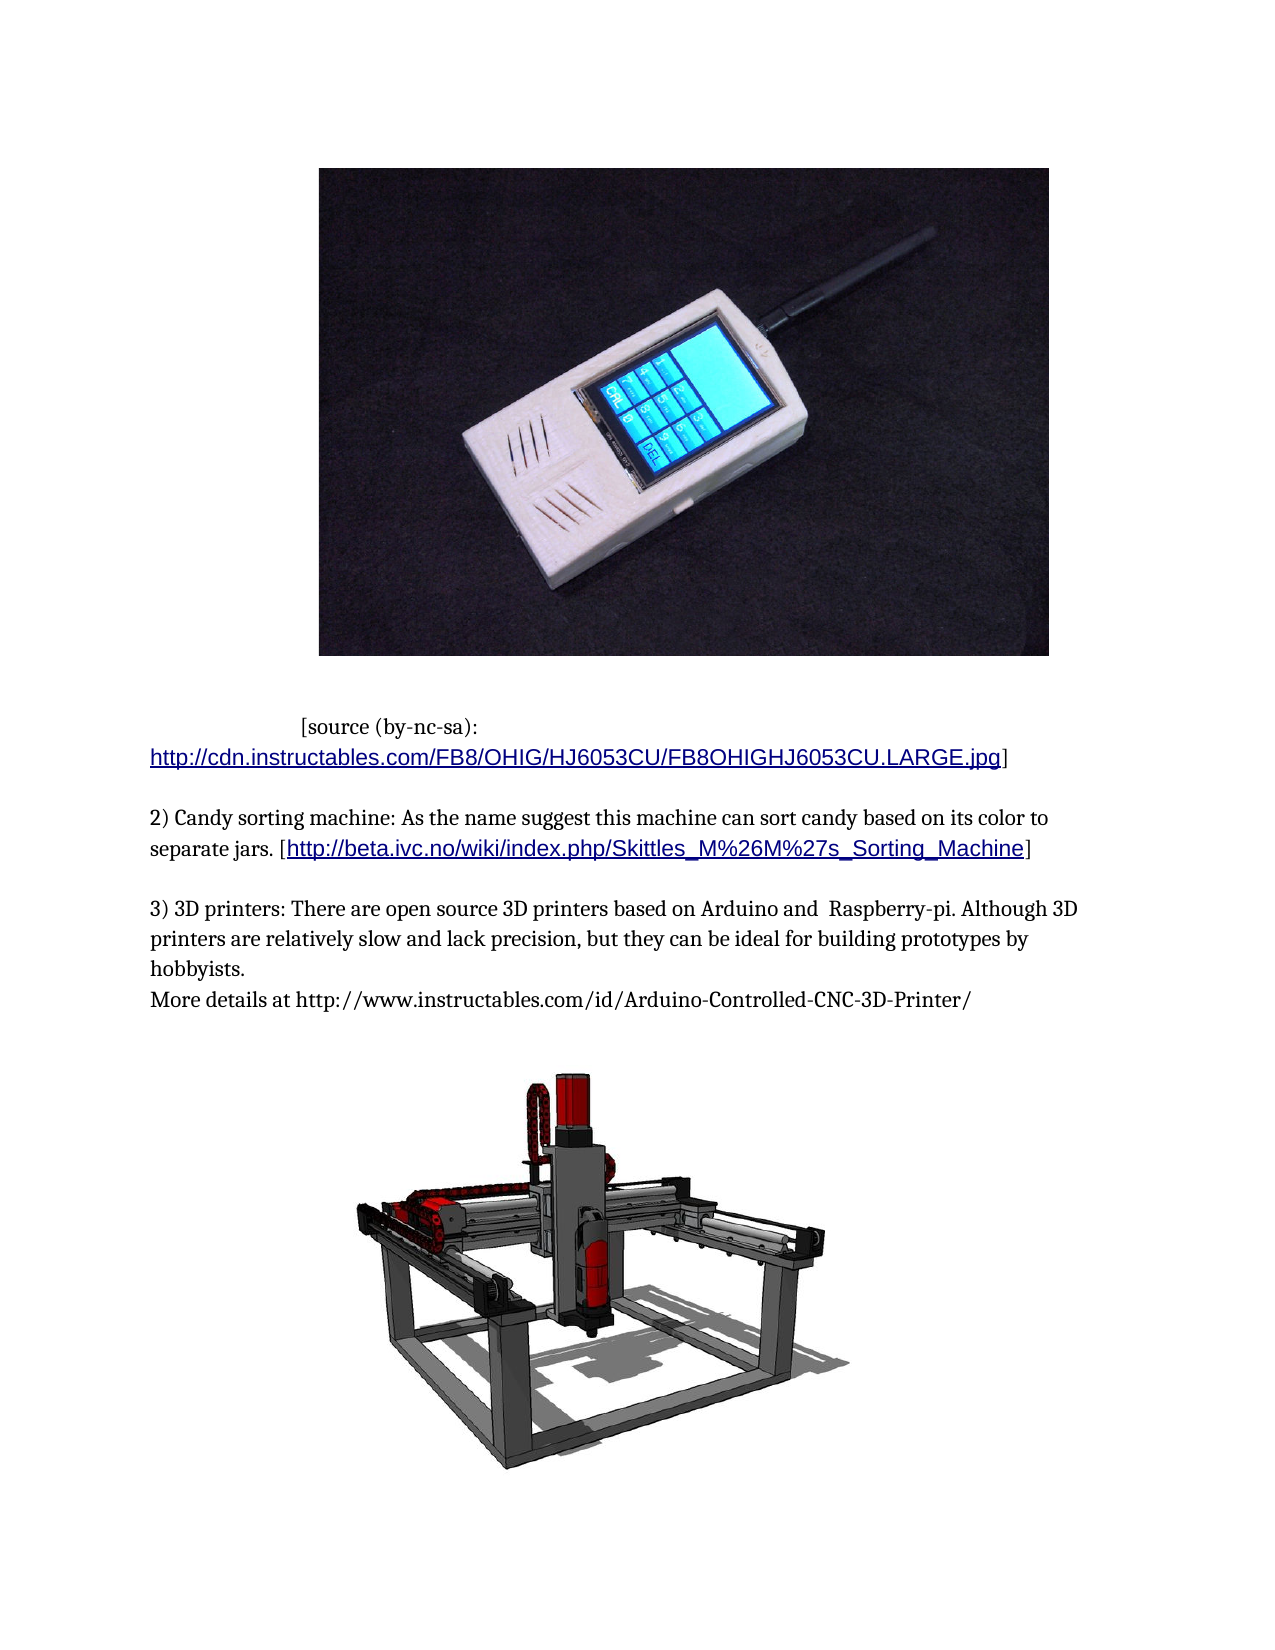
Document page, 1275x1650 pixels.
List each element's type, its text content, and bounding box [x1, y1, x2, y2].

picture [318, 168, 1049, 656]
text [source (by-nc-sa): http://cdn.instructables.com/FB8/OHIG/HJ6053CU/FB8OHIGHJ6053CU.LARGE.jpg] [150, 714, 1125, 771]
picture [168, 1065, 1043, 1479]
text 2) Candy sorting machine: As the name suggest this machine can sort candy based on its color to separate jars. [http://beta.ivc.no/wiki/index.php/Skittles_M%26M%27s_Sorting_Machine] [150, 805, 1125, 862]
text More details at http://www.instructables.com/id/Arduino-Controlled-CNC-3D-Printer/ [150, 986, 1125, 1013]
text 3) 3D printers: There are open source 3D printers based on Arduino and Raspberry-pi. Although 3D printers are relatively slow and lack precision, but they can be ideal for building prototypes by hobbyists. [150, 896, 1125, 983]
